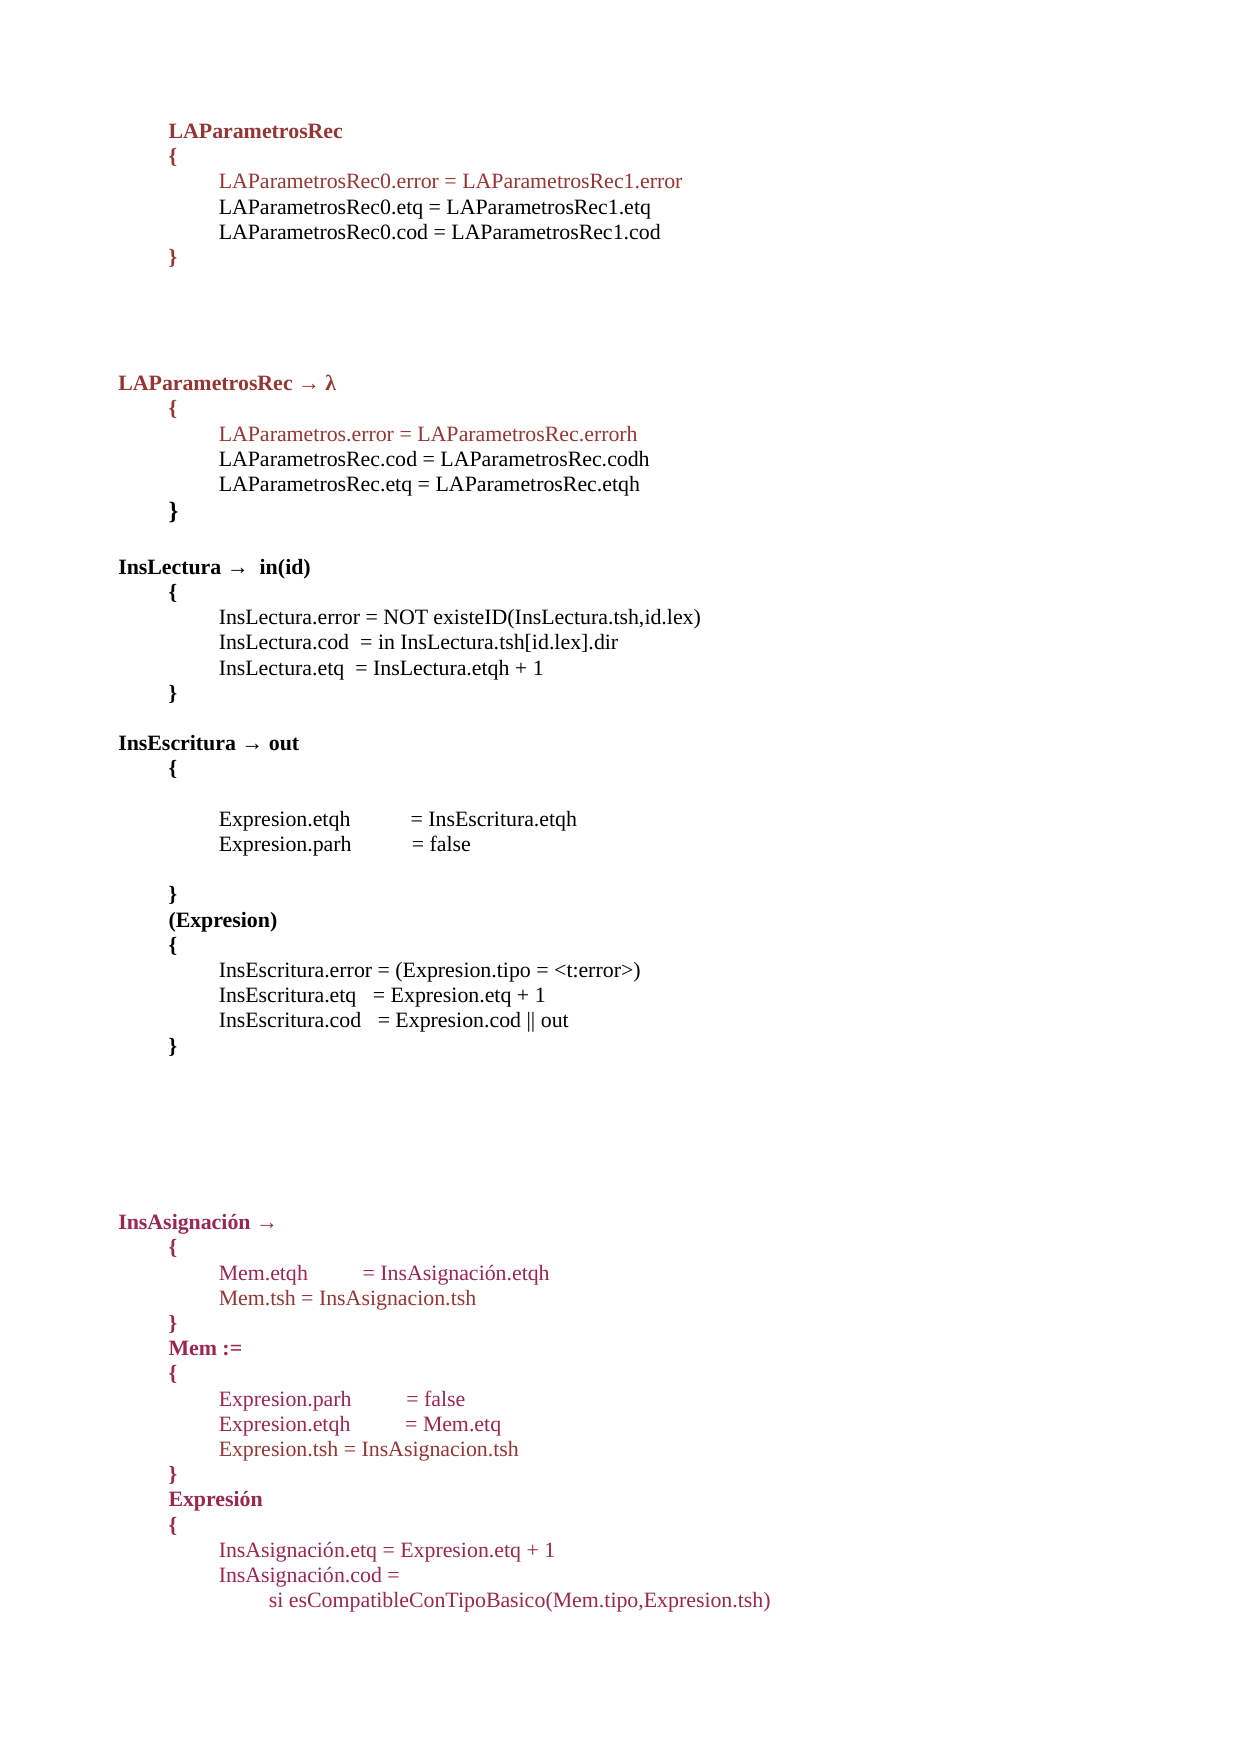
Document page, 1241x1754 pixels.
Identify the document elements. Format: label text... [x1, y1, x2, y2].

text LAParametrosRec.etq = LAParametrosRec.etqh [168, 471, 1122, 496]
text LAParametrosRec [168, 118, 1122, 143]
text InsEscritura.error = (Expresion.tipo = <t:error>) [168, 957, 1122, 982]
text Expresion.parh = false [168, 831, 1122, 856]
text LAParametrosRec0.error = LAParametrosRec1.error [168, 168, 1122, 194]
text InsEscritura.cod = Expresion.cod || out [168, 1007, 1122, 1033]
text { [168, 1512, 1122, 1537]
text LAParametros.error = LAParametrosRec.errorh [168, 421, 1122, 446]
text LAParametrosRec.cod = LAParametrosRec.codh [118, 446, 1122, 471]
text { [168, 1234, 1122, 1259]
text Mem := [168, 1335, 1122, 1360]
text InsAsignación.etq = Expresion.etq + 1 [168, 1537, 1122, 1562]
text Expresion.etqh = InsEscritura.etqh [168, 806, 1122, 831]
text { [168, 932, 1122, 957]
text Expresión [168, 1486, 1122, 1512]
text InsAsignación → [118, 1209, 1122, 1234]
text } [168, 1461, 1122, 1486]
text } [168, 1310, 1122, 1335]
text Expresion.tsh = InsAsignacion.tsh [168, 1436, 1122, 1461]
text { [168, 143, 1122, 168]
text } [168, 881, 1122, 907]
text } [168, 496, 1122, 525]
text (Expresion) [168, 907, 1122, 932]
text InsEscritura → out [118, 730, 1122, 755]
text InsEscritura.etq = Expresion.etq + 1 [168, 982, 1122, 1007]
text InsAsignación.cod = [168, 1562, 1122, 1587]
text si esCompatibleConTipoBasico(Mem.tipo,Expresion.tsh) [168, 1587, 1122, 1612]
text LAParametrosRec → λ [118, 370, 1122, 395]
text InsLectura → in(id) [118, 554, 1122, 579]
text } [168, 680, 1122, 705]
text InsLectura.cod = in InsLectura.tsh[id.lex].dir [168, 629, 1122, 654]
text LAParametrosRec0.cod = LAParametrosRec1.cod [168, 219, 1122, 244]
text { [168, 1360, 1122, 1386]
text Expresion.etqh = Mem.etq [168, 1411, 1122, 1436]
text { [168, 579, 1122, 604]
text InsLectura.error = NOT existeID(InsLectura.tsh,id.lex) [168, 604, 1122, 629]
text } [168, 244, 1122, 269]
text } [168, 1033, 1122, 1058]
text Expresion.parh = false [168, 1386, 1122, 1411]
text { [168, 395, 1122, 421]
text Mem.etqh = InsAsignación.etqh [168, 1259, 1122, 1285]
text { [168, 755, 1122, 781]
text Mem.tsh = InsAsignacion.tsh [168, 1285, 1122, 1310]
text LAParametrosRec0.etq = LAParametrosRec1.etq [118, 194, 1122, 219]
text InsLectura.etq = InsLectura.etqh + 1 [168, 654, 1122, 680]
